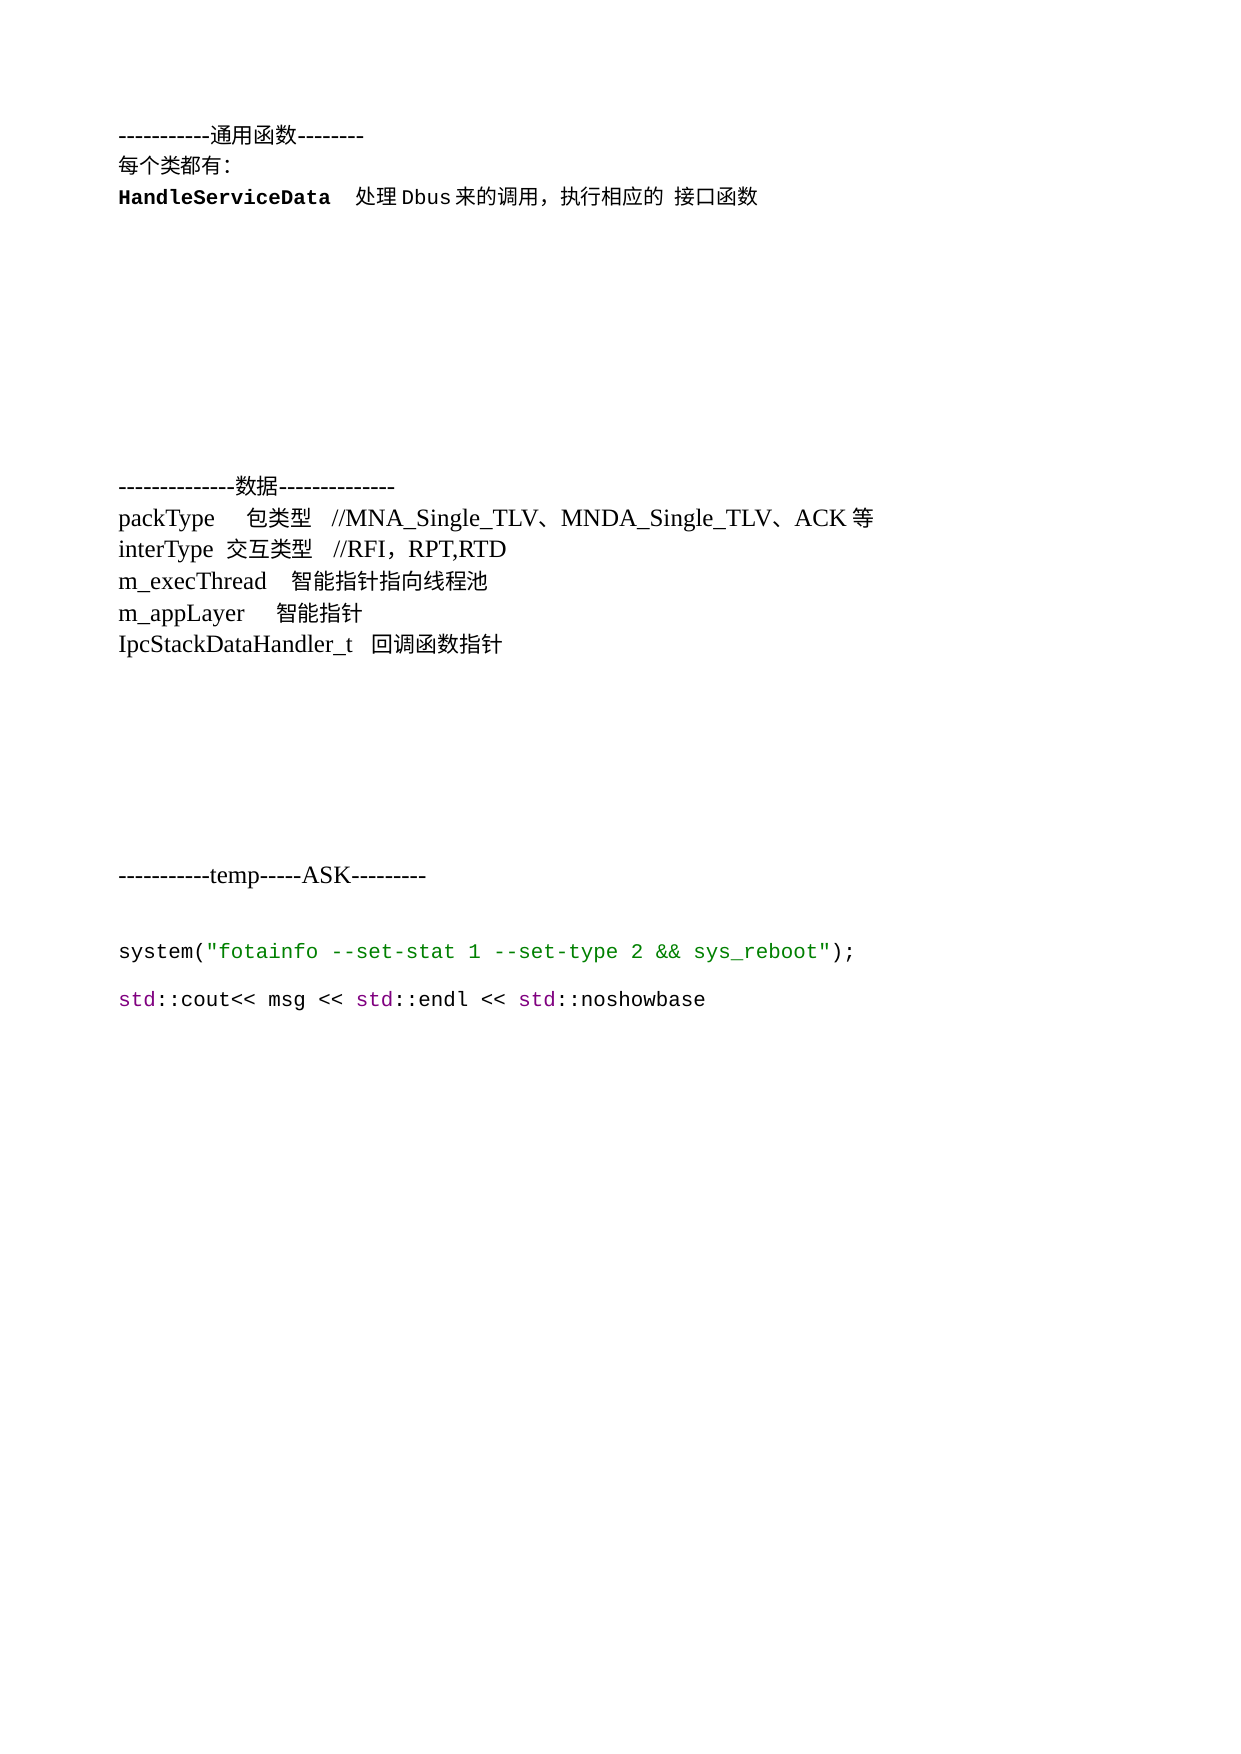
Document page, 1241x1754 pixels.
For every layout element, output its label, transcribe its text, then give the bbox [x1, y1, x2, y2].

text std::cout<< msg << std::endl << std::noshowbase [118, 989, 1122, 1012]
text 每个类都有： [118, 150, 1122, 180]
text --------------数据-------------- [118, 469, 1122, 501]
text HandleServiceData 处理Dbus来的调用，执行相应的 接口函数 [118, 180, 1122, 210]
text m_appLayer 智能指针 [118, 596, 1122, 627]
text -----------通用函数-------- [118, 118, 1122, 150]
text packType 包类型 //MNA_Single_TLV、MNDA_Single_TLV、ACK等 [118, 501, 1122, 532]
text -----------temp-----ASK--------- [118, 860, 1122, 889]
text interType 交互类型 //RFI，RPT,RTD [118, 532, 1122, 564]
text m_execThread 智能指针指向线程池 [118, 564, 1122, 596]
text IpcStackDataHandler_t 回调函数指针 [118, 627, 1122, 659]
text system("fotainfo --set-stat 1 --set-type 2 && sys_reboot"); [118, 942, 1122, 965]
